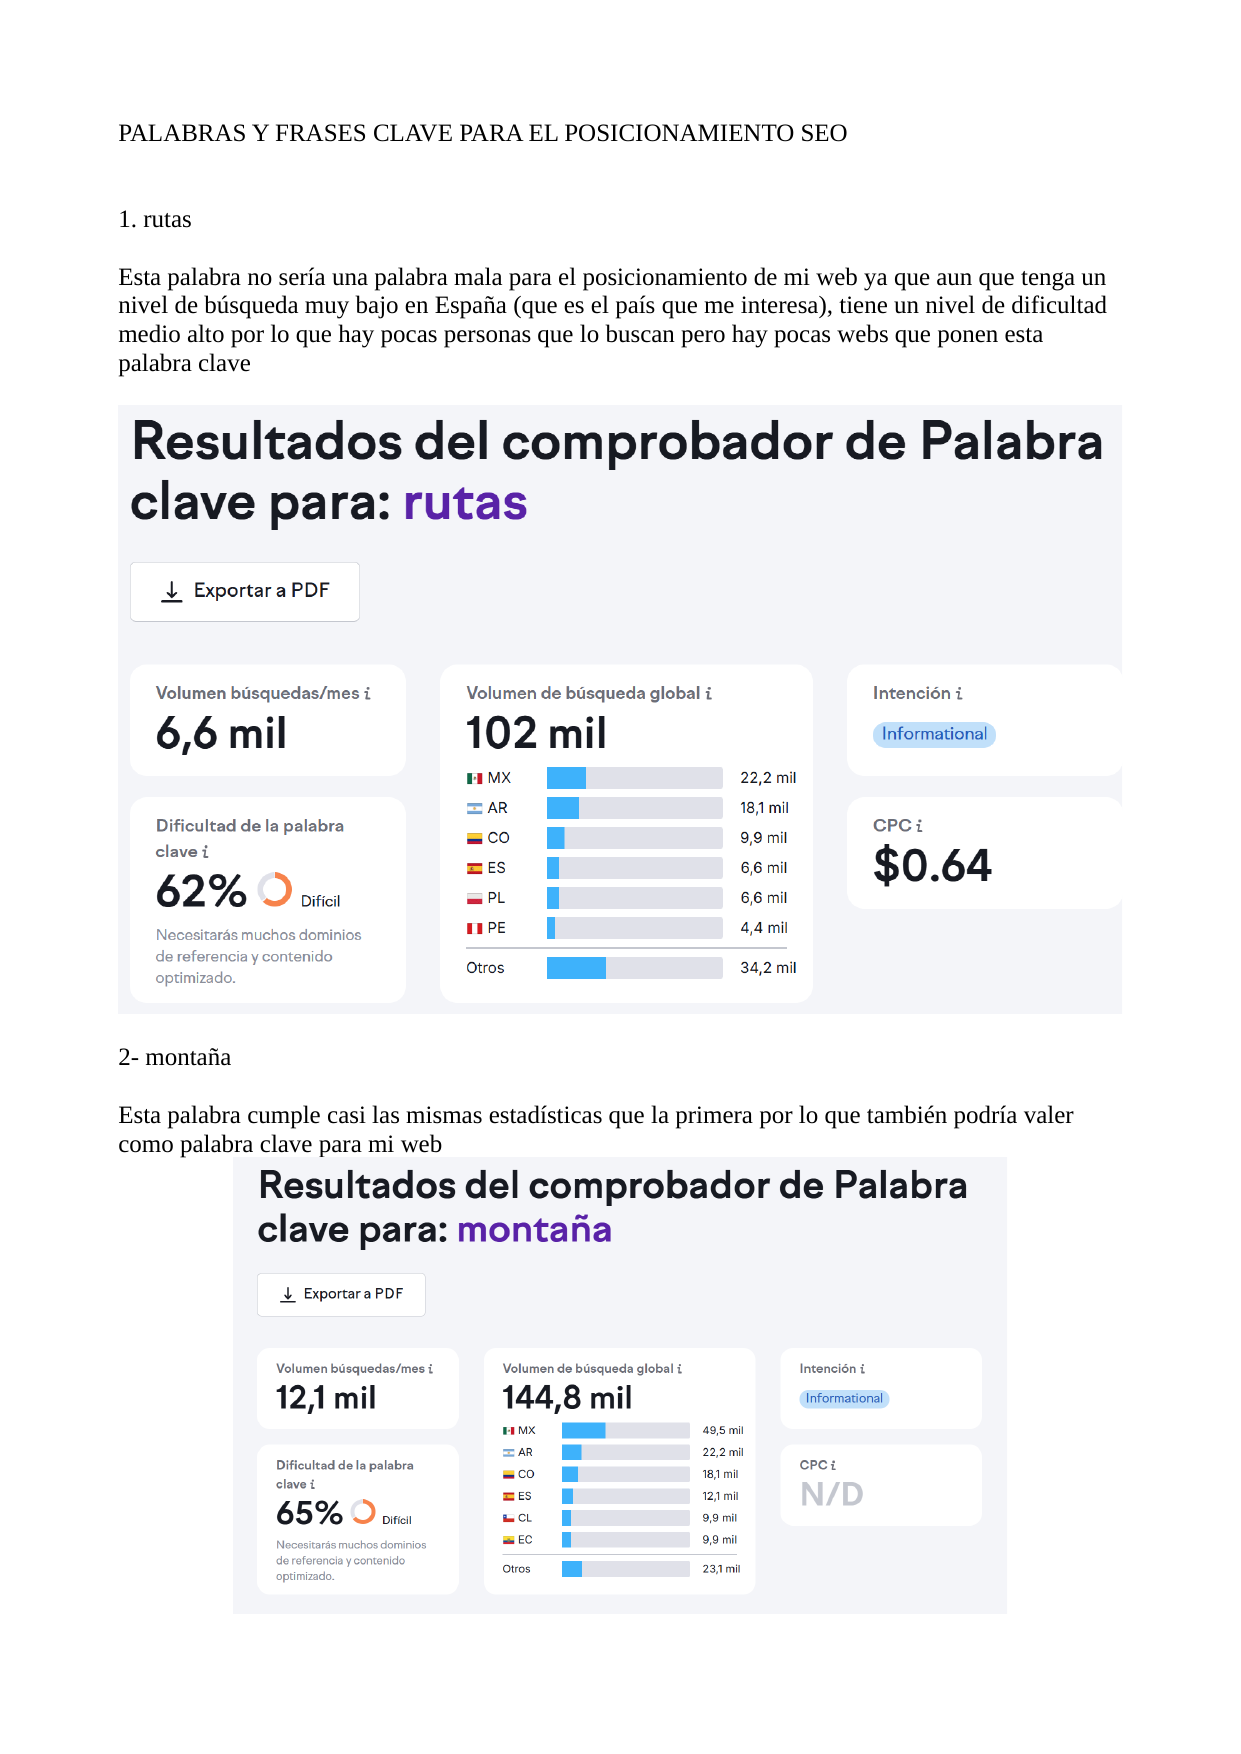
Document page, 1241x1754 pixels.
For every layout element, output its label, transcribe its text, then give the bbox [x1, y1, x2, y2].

text 1. rutas [118, 204, 1122, 233]
text Esta palabra cumple casi las mismas estadísticas que la primera por lo que también podría valer como palabra clave para mi web [118, 1100, 1122, 1157]
picture [118, 405, 1123, 1014]
text 2- montaña [118, 1042, 1122, 1071]
text PALABRAS Y FRASES CLAVE PARA EL POSICIONAMIENTO SEO [118, 118, 1122, 147]
picture [233, 1157, 1008, 1614]
text Esta palabra no sería una palabra mala para el posicionamiento de mi web ya que aun que tenga un nivel de búsqueda muy bajo en España (que es el país que me interesa), tiene un nivel de dificultad medio alto por lo que hay pocas personas que lo buscan pero hay pocas webs que ponen esta palabra clave [118, 262, 1122, 377]
